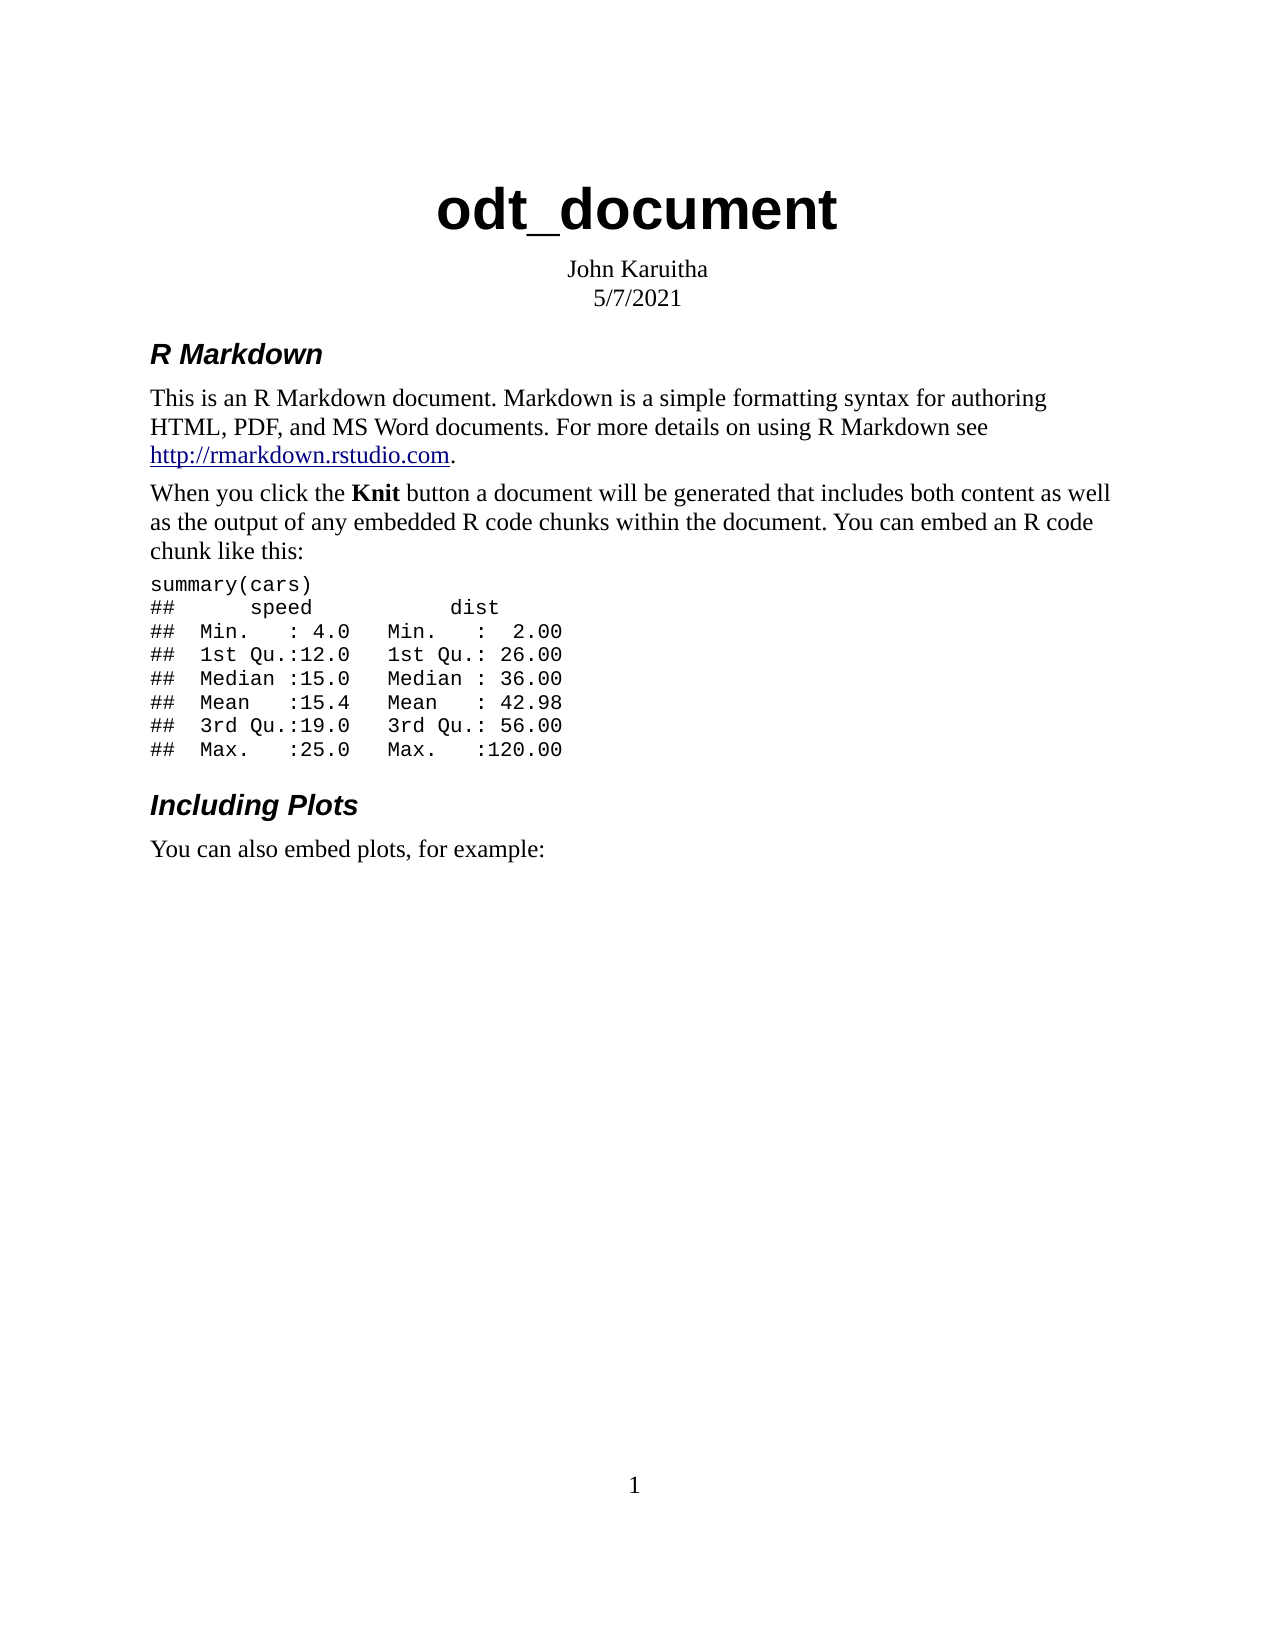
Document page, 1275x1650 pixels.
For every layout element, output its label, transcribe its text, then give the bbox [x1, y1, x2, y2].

title odt_document [150, 175, 1125, 242]
text John Karuitha [150, 254, 1125, 283]
text ## 3rd Qu.:19.0 3rd Qu.: 56.00 [150, 715, 1125, 739]
text ## speed dist [150, 597, 1125, 621]
text summary(cars) [150, 573, 1125, 597]
text ## Mean :15.4 Mean : 42.98 [150, 692, 1125, 715]
text ## Max. :25.0 Max. :120.00 [150, 739, 1125, 763]
text You can also embed plots, for example: [150, 834, 1125, 862]
text ## Median :15.0 Median : 36.00 [150, 668, 1125, 692]
subtitle Including Plots [150, 788, 1125, 821]
text 5/7/2021 [150, 283, 1125, 312]
text ## Min. : 4.0 Min. : 2.00 [150, 621, 1125, 644]
text This is an R Markdown document. Markdown is a simple formatting syntax for authoring HTML, PDF, and MS Word documents. For more details on using R Markdown see http://rmarkdown.rstudio.com. [150, 383, 1125, 469]
subtitle R Markdown [150, 337, 1125, 371]
text When you click the Knit button a document will be generated that includes both content as well as the output of any embedded R code chunks within the document. You can embed an R code chunk like this: [150, 478, 1125, 564]
text ## 1st Qu.:12.0 1st Qu.: 26.00 [150, 644, 1125, 668]
